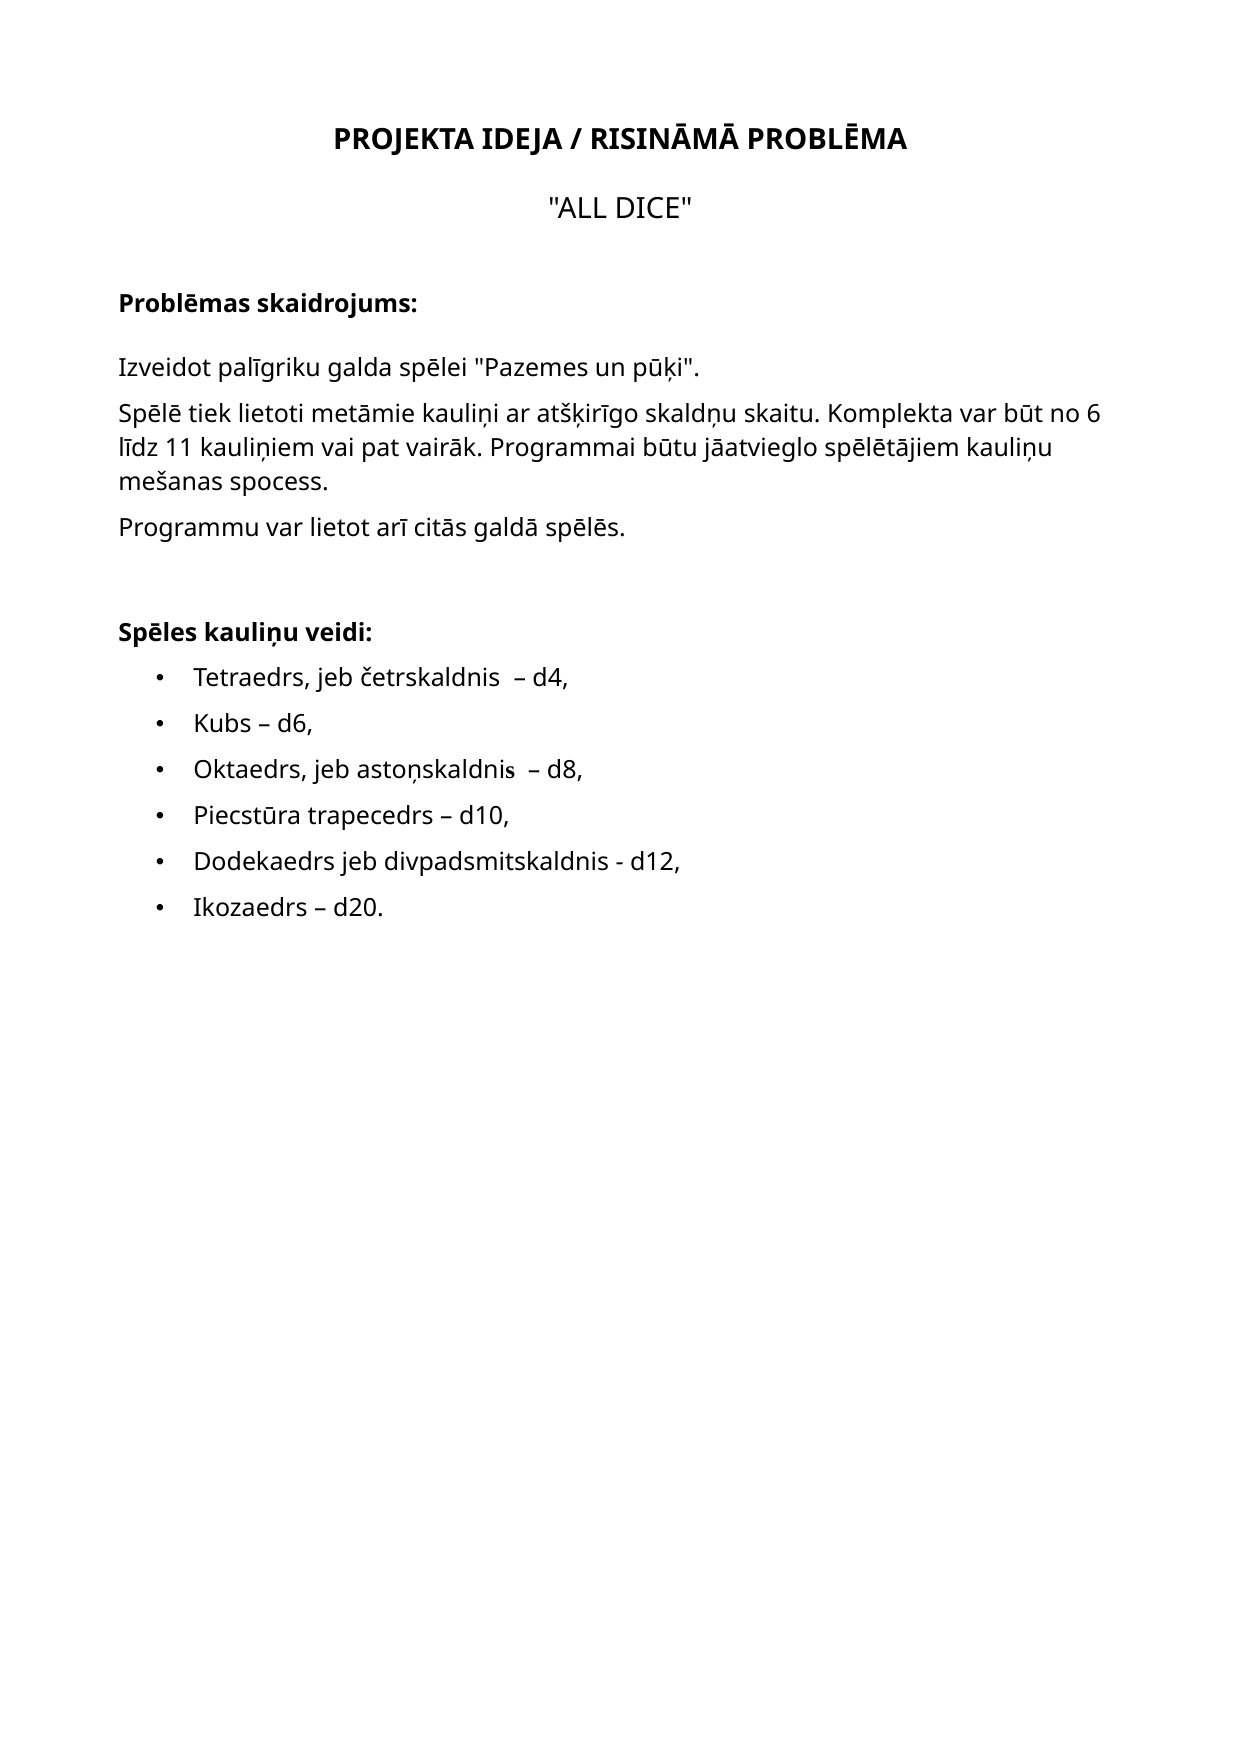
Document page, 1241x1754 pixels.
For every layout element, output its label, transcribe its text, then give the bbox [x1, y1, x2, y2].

list Ikozaedrs – d20. [156, 889, 1122, 923]
list Piecstūra trapecedrs – d10, [156, 798, 1122, 832]
text Programmu var lietot arī citās galdā spēlēs. [118, 509, 1122, 543]
list Kubs – d6, [156, 706, 1122, 740]
list Tetraedrs, jeb četrskaldnis – d4, [156, 660, 1122, 694]
list Oktaedrs, jeb astoņskaldnis – d8, [156, 752, 1122, 786]
text "ALL DICE" [118, 187, 1122, 227]
text Spēlē tiek lietoti metāmie kauliņi ar atšķirīgo skaldņu skaitu. Komplekta var būt no 6 līdz 11 kauliņiem vai pat vairāk. Programmai būtu jāatvieglo spēlētājiem kauliņu mešanas spocess. [118, 395, 1122, 498]
text Spēles kauliņu veidi: [118, 614, 1122, 648]
text Izveidot palīgriku galda spēlei "Pazemes un pūķi". [118, 349, 1122, 384]
list Dodekaedrs jeb divpadsmitskaldnis - d12, [156, 843, 1122, 877]
text PROJEKTA IDEJA / RISINĀMĀ PROBLĒMA [118, 118, 1122, 158]
text Problēmas skaidrojums: [118, 286, 1122, 320]
